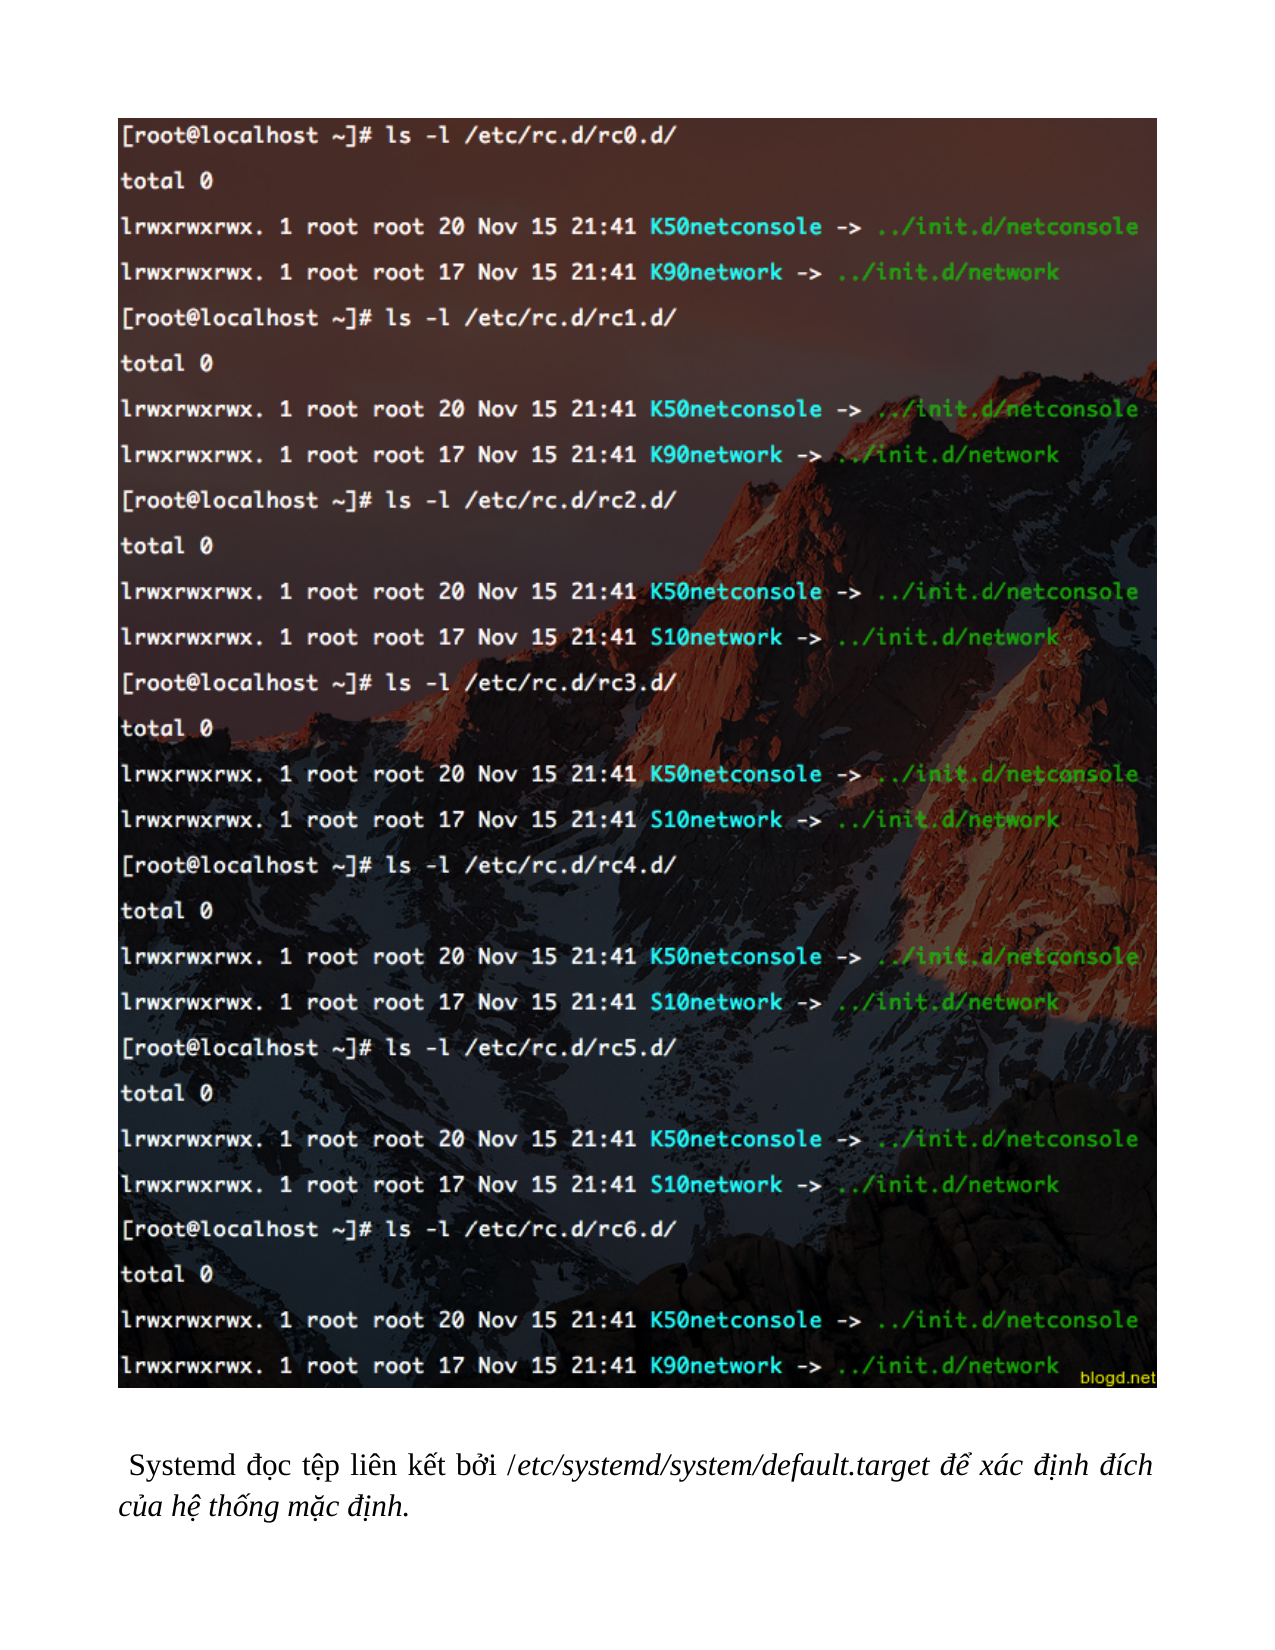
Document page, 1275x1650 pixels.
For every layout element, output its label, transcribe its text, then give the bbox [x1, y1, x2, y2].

text Systemd đọc tệp liên kết bởi /etc/systemd/system/default.target để xác định đích của hệ thống mặc định. [118, 1446, 1157, 1523]
